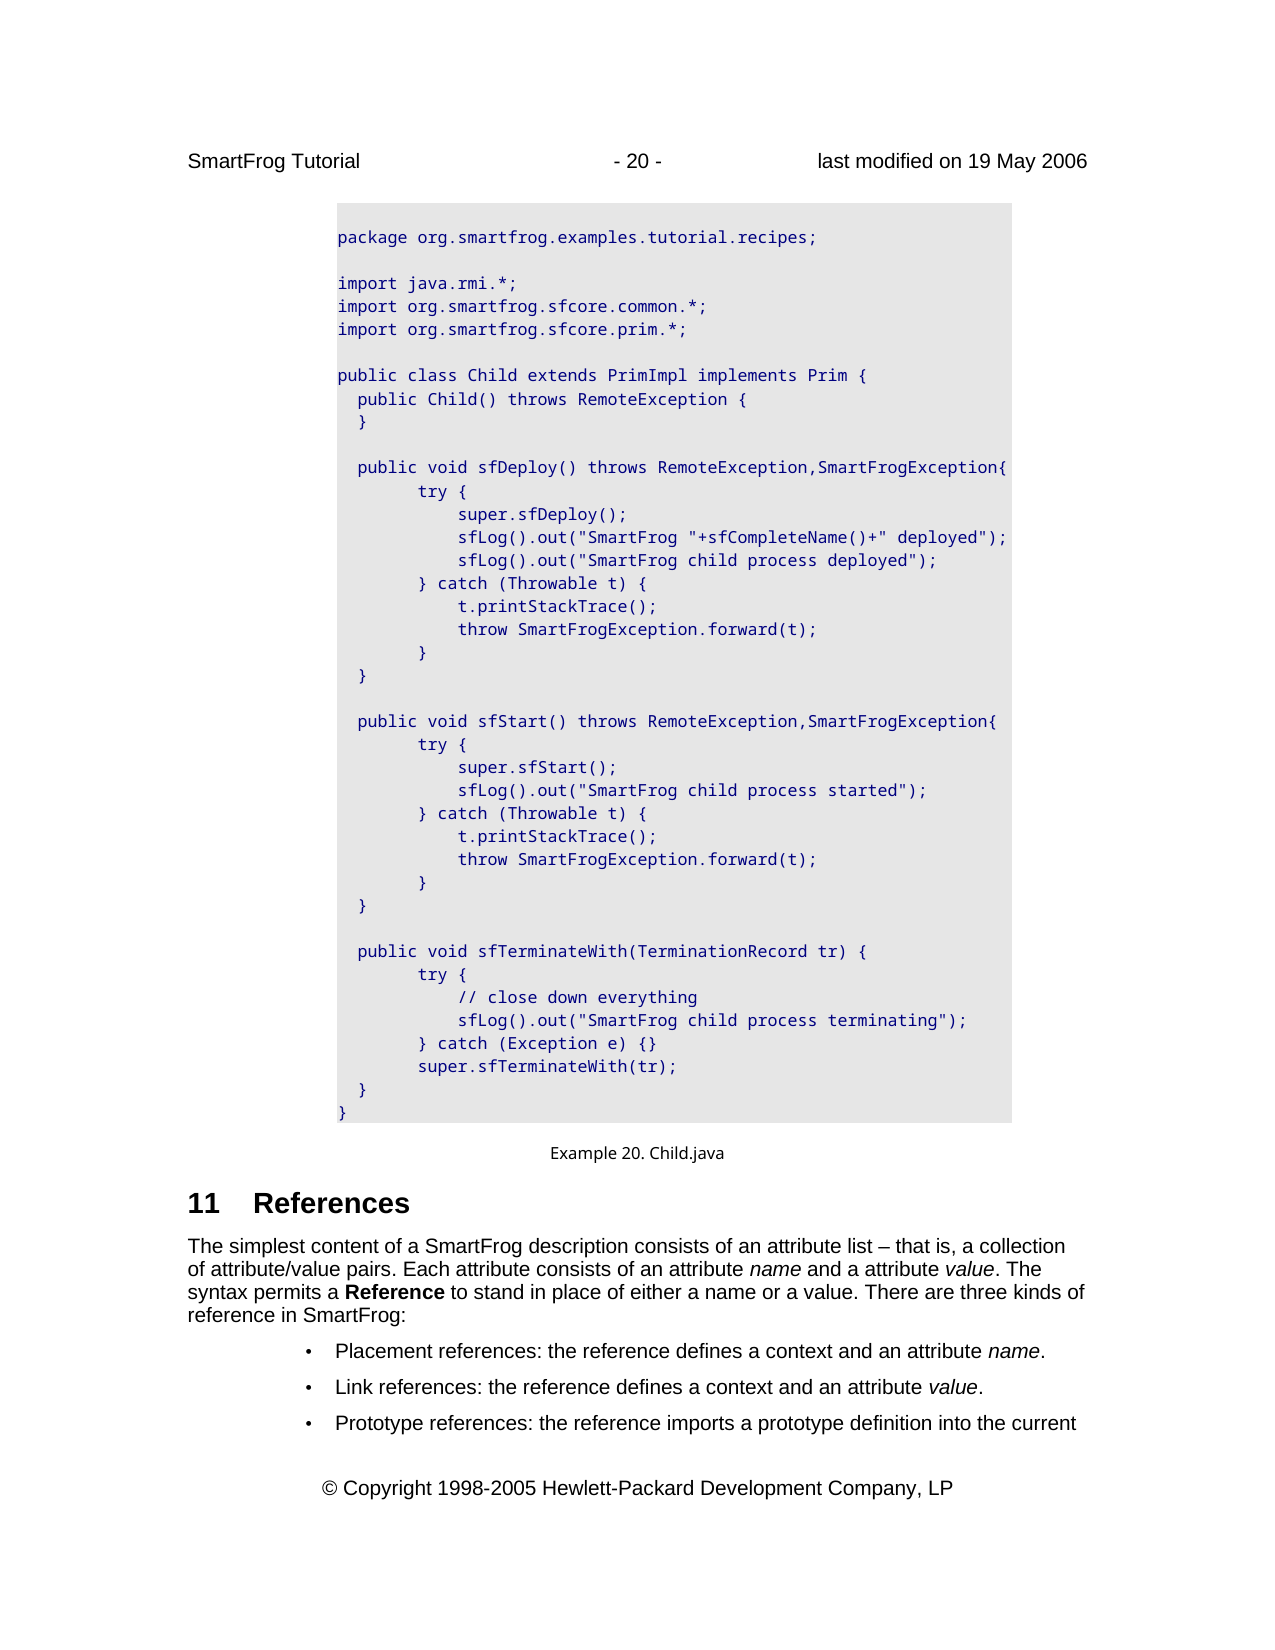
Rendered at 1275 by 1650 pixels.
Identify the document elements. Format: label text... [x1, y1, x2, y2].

text try { [337, 479, 1012, 502]
text public void sfDeploy() throws RemoteException,SmartFrogException{ [337, 456, 1012, 479]
text throw SmartFrogException.forward(t); [337, 847, 1012, 870]
text super.sfStart(); [337, 755, 1012, 778]
text } [337, 1077, 1012, 1101]
text throw SmartFrogException.forward(t); [337, 617, 1012, 640]
text } [337, 870, 1012, 893]
text } [337, 410, 1012, 433]
text import java.rmi.*; [337, 272, 1012, 295]
text // close down everything [337, 985, 1012, 1008]
text try { [337, 962, 1012, 985]
text package org.smartfrog.examples.tutorial.recipes; [337, 226, 1012, 249]
text } [337, 893, 1012, 916]
text } catch (Throwable t) { [337, 571, 1012, 594]
text public void sfStart() throws RemoteException,SmartFrogException{ [337, 709, 1012, 732]
text public void sfTerminateWith(TerminationRecord tr) { [337, 939, 1012, 962]
list Link references: the reference defines a context and an attribute value. [305, 1376, 1087, 1399]
text sfLog().out("SmartFrog child process terminating"); [337, 1008, 1012, 1031]
text sfLog().out("SmartFrog child process started"); [337, 778, 1012, 801]
text public Child() throws RemoteException { [337, 387, 1012, 410]
text } [337, 640, 1012, 663]
list Placement references: the reference defines a context and an attribute name. [305, 1340, 1087, 1363]
text } catch (Exception e) {} [337, 1031, 1012, 1054]
text public class Child extends PrimImpl implements Prim { [337, 364, 1012, 387]
text try { [337, 732, 1012, 755]
text } catch (Throwable t) { [337, 801, 1012, 824]
text } [337, 1101, 1012, 1123]
text t.printStackTrace(); [337, 824, 1012, 847]
text super.sfTerminateWith(tr); [337, 1054, 1012, 1077]
text The simplest content of a SmartFrog description consists of an attribute list – that is, a collection of attribute/value pairs. Each attribute consists of an attribute name and a attribute value. The syntax permits a Reference to stand in place of either a name or a value. There are three kinds of reference in SmartFrog: [187, 1234, 1087, 1327]
text super.sfDeploy(); [337, 502, 1012, 525]
text t.printStackTrace(); [337, 594, 1012, 617]
list Prototype references: the reference imports a prototype definition into the current [305, 1411, 1087, 1434]
text sfLog().out("SmartFrog child process deployed"); [337, 548, 1012, 571]
text } [337, 663, 1012, 686]
text import org.smartfrog.sfcore.common.*; [337, 295, 1012, 318]
subtitle References [187, 1187, 1087, 1219]
text Example 20. Child.java [187, 1141, 1087, 1164]
text sfLog().out("SmartFrog "+sfCompleteName()+" deployed"); [337, 525, 1012, 548]
text import org.smartfrog.sfcore.prim.*; [337, 318, 1012, 341]
